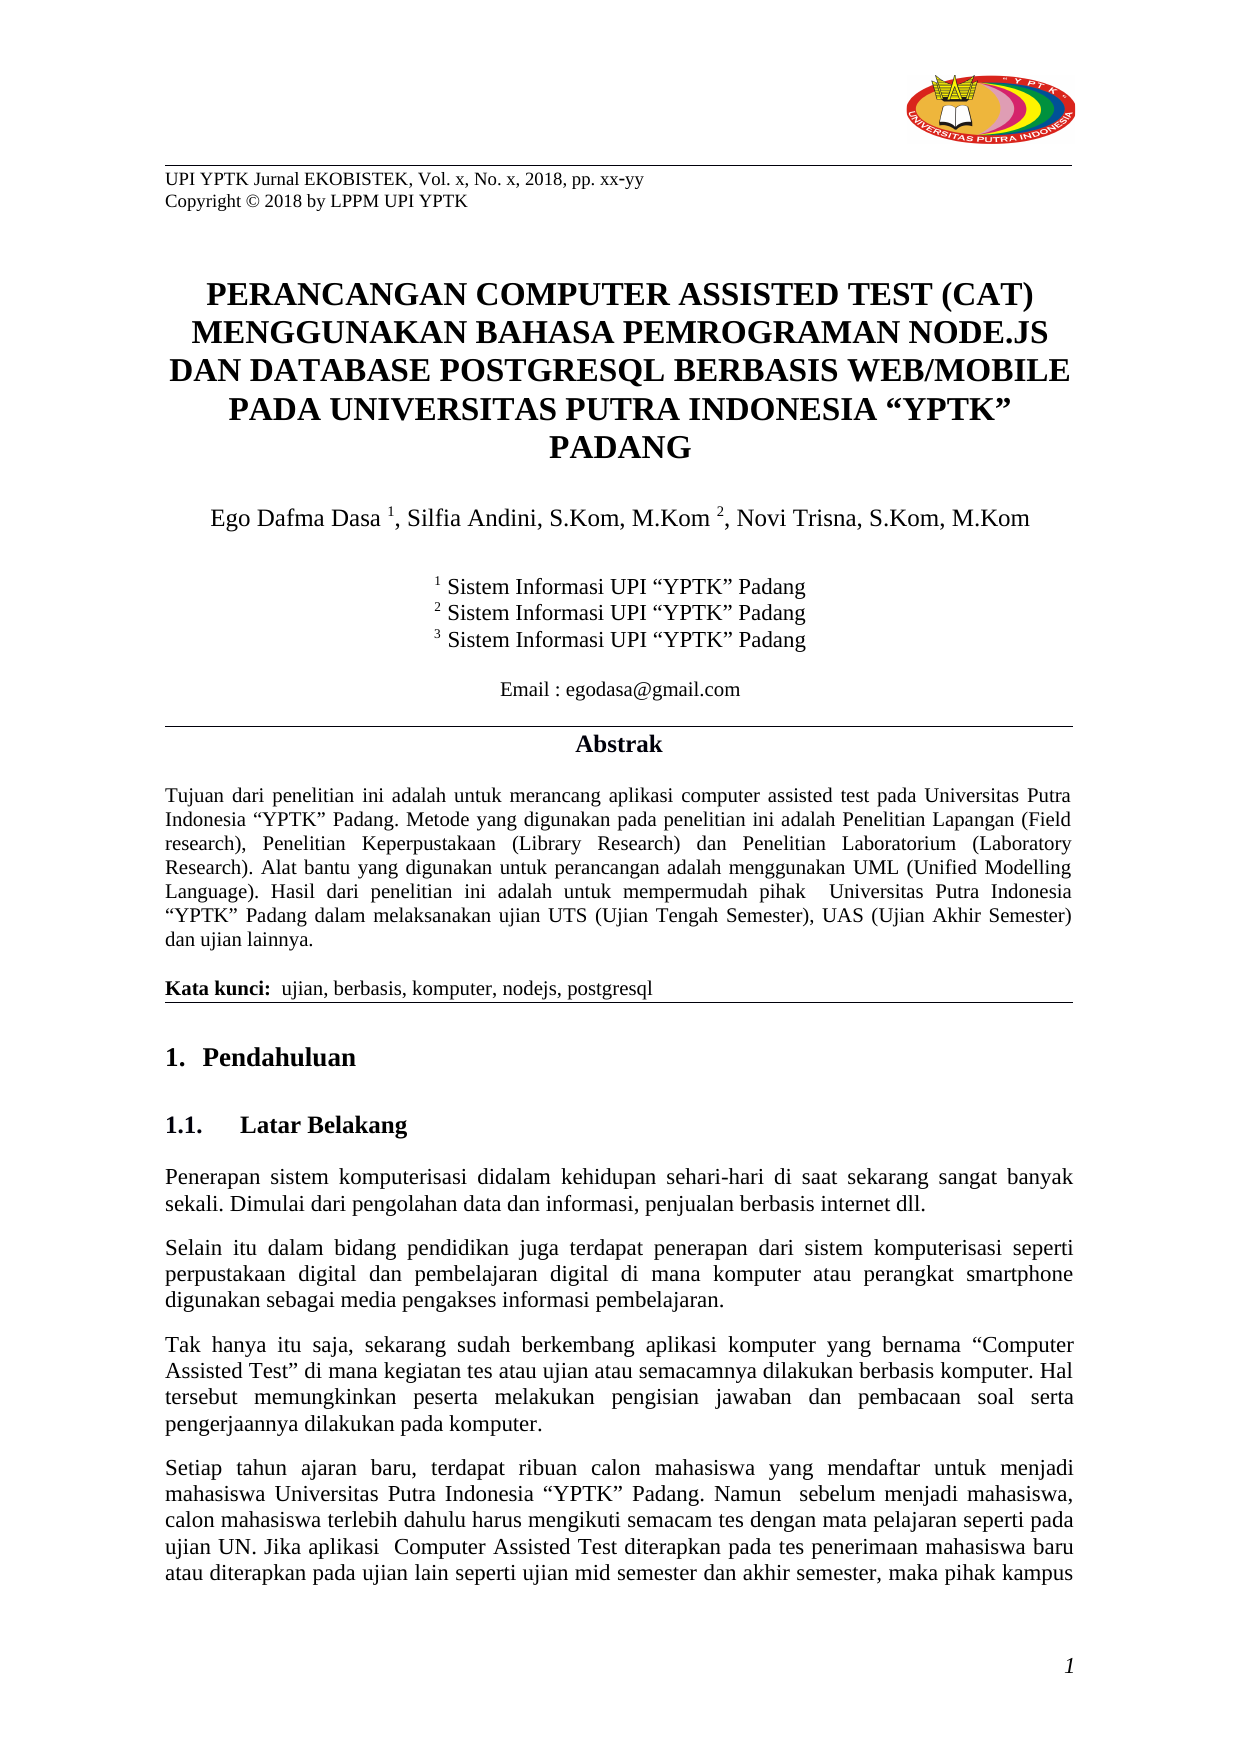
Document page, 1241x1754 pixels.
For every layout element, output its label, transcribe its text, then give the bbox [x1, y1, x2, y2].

picture [906, 75, 1076, 144]
text 2 Sistem Informasi UPI “YPTK” Padang [165, 599, 1075, 626]
text Penerapan sistem komputerisasi didalam kehidupan sehari-hari di saat sekarang sangat banyak sekali. Dimulai dari pengolahan data dan informasi, penjualan berbasis internet dll. [165, 1163, 1075, 1216]
text Kata kunci: ujian, berbasis, komputer, nodejs, postgresql [165, 976, 1073, 1002]
text Email : egodasa@gmail.com [165, 677, 1075, 701]
text Tak hanya itu saja, sekarang sudah berkembang aplikasi komputer yang bernama “Computer Assisted Test” di mana kegiatan tes atau ujian atau semacamnya dilakukan berbasis komputer. Hal tersebut memungkinkan peserta melakukan pengisian jawaban dan pembacaan soal serta pengerjaannya dilakukan pada komputer. [165, 1331, 1075, 1436]
subtitle Pendahuluan [165, 1041, 1007, 1072]
text Tujuan dari penelitian ini adalah untuk merancang aplikasi computer assisted test pada Universitas Putra Indonesia “YPTK” Padang. Metode yang digunakan pada penelitian ini adalah Penelitian Lapangan (Field research), Penelitian Keperpustakaan (Library Research) dan Penelitian Laboratorium (Laboratory Research). Alat bantu yang digunakan untuk perancangan adalah menggunakan UML (Unified Modelling Language). Hasil dari penelitian ini adalah untuk mempermudah pihak Universitas Putra Indonesia “YPTK” Padang dalam melaksanakan ujian UTS (Ujian Tengah Semester), UAS (Ujian Akhir Semester) dan ujian lainnya. [165, 783, 1073, 951]
subtitle Latar Belakang [165, 1110, 1007, 1138]
text 3 Sistem Informasi UPI “YPTK” Padang [165, 626, 1075, 652]
text Abstrak [165, 727, 1073, 758]
text Selain itu dalam bidang pendidikan juga terdapat penerapan dari sistem komputerisasi seperti perpustakaan digital dan pembelajaran digital di mana komputer atau perangkat smartphone digunakan sebagai media pengakses informasi pembelajaran. [165, 1234, 1075, 1313]
text Ego Dafma Dasa 1, Silfia Andini, S.Kom, M.Kom 2, Novi Trisna, S.Kom, M.Kom [165, 503, 1075, 532]
title UPI YPTK Jurnal EKOBISTEK, Vol. x, No. x, 2018, pp. xxyy [165, 166, 1072, 190]
text PERANCANGAN COMPUTER ASSISTED TEST (CAT) MENGGUNAKAN BAHASA PEMROGRAMAN NODE.JS DAN DATABASE POSTGRESQL BERBASIS WEB/MOBILE PADA UNIVERSITAS PUTRA INDONESIA “YPTK” PADANG [165, 274, 1075, 465]
text Copyright © 2018 by LPPM UPI YPTK [165, 190, 1072, 211]
text 1 Sistem Informasi UPI “YPTK” Padang [165, 573, 1075, 599]
text Setiap tahun ajaran baru, terdapat ribuan calon mahasiswa yang mendaftar untuk menjadi mahasiswa Universitas Putra Indonesia “YPTK” Padang. Namun sebelum menjadi mahasiswa, calon mahasiswa terlebih dahulu harus mengikuti semacam tes dengan mata pelajaran seperti pada ujian UN. Jika aplikasi Computer Assisted Test diterapkan pada tes penerimaan mahasiswa baru atau diterapkan pada ujian lain seperti ujian mid semester dan akhir semester, maka pihak kampus [165, 1454, 1075, 1586]
